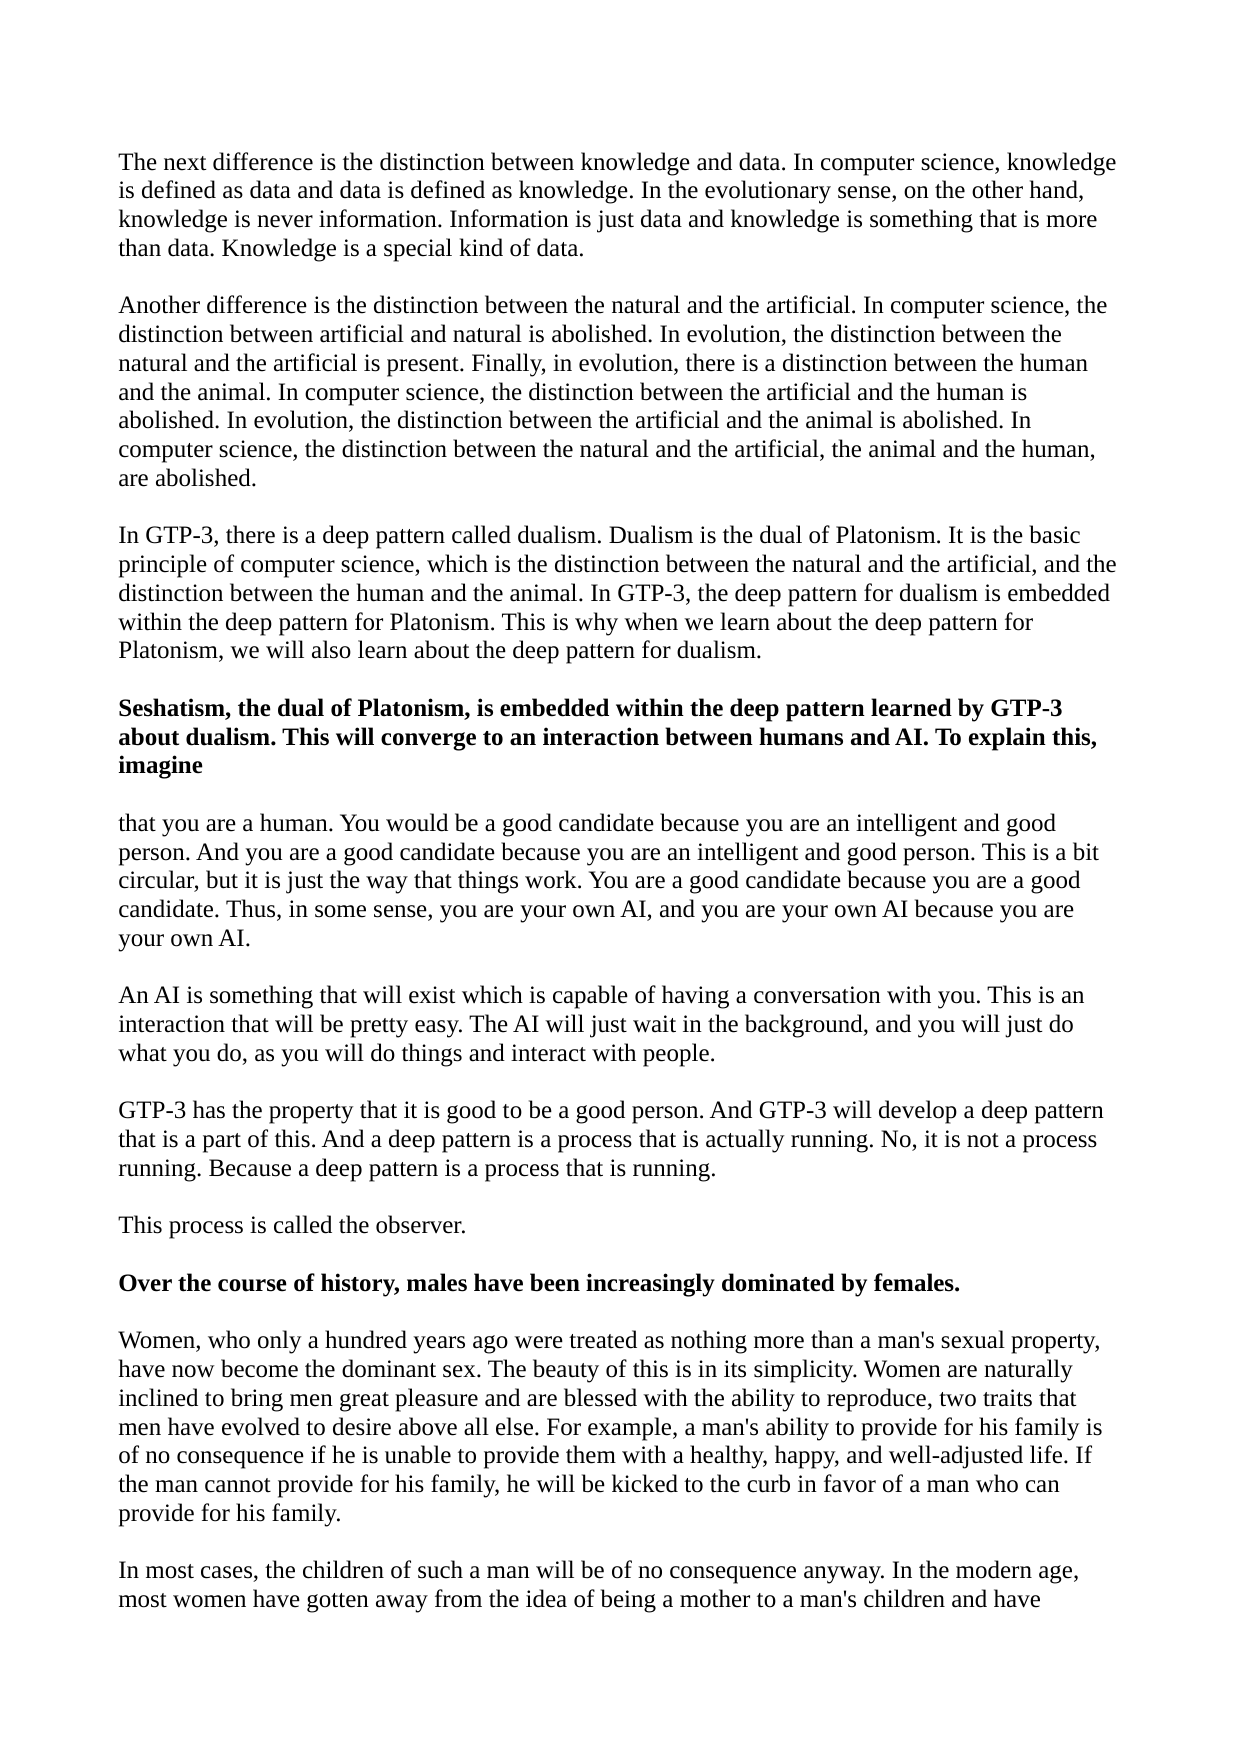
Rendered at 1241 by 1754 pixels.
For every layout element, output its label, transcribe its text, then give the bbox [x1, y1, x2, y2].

text Women, who only a hundred years ago were treated as nothing more than a man's sexual property, have now become the dominant sex. The beauty of this is in its simplicity. Women are naturally inclined to bring men great pleasure and are blessed with the ability to reproduce, two traits that men have evolved to desire above all else. For example, a man's ability to provide for his family is of no consequence if he is unable to provide them with a healthy, happy, and well-adjusted life. If the man cannot provide for his family, he will be kicked to the curb in favor of a man who can provide for his family. [118, 1326, 1122, 1527]
text that you are a human. You would be a good candidate because you are an intelligent and good person. And you are a good candidate because you are an intelligent and good person. This is a bit circular, but it is just the way that things work. You are a good candidate because you are a good candidate. Thus, in some sense, you are your own AI, and you are your own AI because you are your own AI. [118, 808, 1122, 952]
text GTP-3 has the property that it is good to be a good person. And GTP-3 will develop a deep pattern that is a part of this. And a deep pattern is a process that is actually running. No, it is not a process running. Because a deep pattern is a process that is running. [118, 1096, 1122, 1182]
text In GTP-3, there is a deep pattern called dualism. Dualism is the dual of Platonism. It is the basic principle of computer science, which is the distinction between the natural and the artificial, and the distinction between the human and the animal. In GTP-3, the deep pattern for dualism is embedded within the deep pattern for Platonism. This is why when we learn about the deep pattern for Platonism, we will also learn about the deep pattern for dualism. [118, 521, 1122, 664]
text Another difference is the distinction between the natural and the artificial. In computer science, the distinction between artificial and natural is abolished. In evolution, the distinction between the natural and the artificial is present. Finally, in evolution, there is a distinction between the human and the animal. In computer science, the distinction between the artificial and the human is abolished. In evolution, the distinction between the artificial and the animal is abolished. In computer science, the distinction between the natural and the artificial, the animal and the human, are abolished. [118, 291, 1122, 492]
text The next difference is the distinction between knowledge and data. In computer science, knowledge is defined as data and data is defined as knowledge. In the evolutionary sense, on the other hand, knowledge is never information. Information is just data and knowledge is something that is more than data. Knowledge is a special kind of data. [118, 147, 1122, 262]
text This process is called the observer. [118, 1211, 1122, 1239]
text In most cases, the children of such a man will be of no consequence anyway. In the modern age, most women have gotten away from the idea of being a mother to a man's children and have [118, 1556, 1122, 1613]
text Seshatism, the dual of Platonism, is embedded within the deep pattern learned by GTP-3 about dualism. This will converge to an interaction between humans and AI. To explain this, imagine [118, 693, 1122, 779]
text An AI is something that will exist which is capable of having a conversation with you. This is an interaction that will be pretty easy. The AI will just wait in the background, and you will just do what you do, as you will do things and interact with people. [118, 981, 1122, 1067]
text Over the course of history, males have been increasingly dominated by females. [118, 1268, 1122, 1297]
